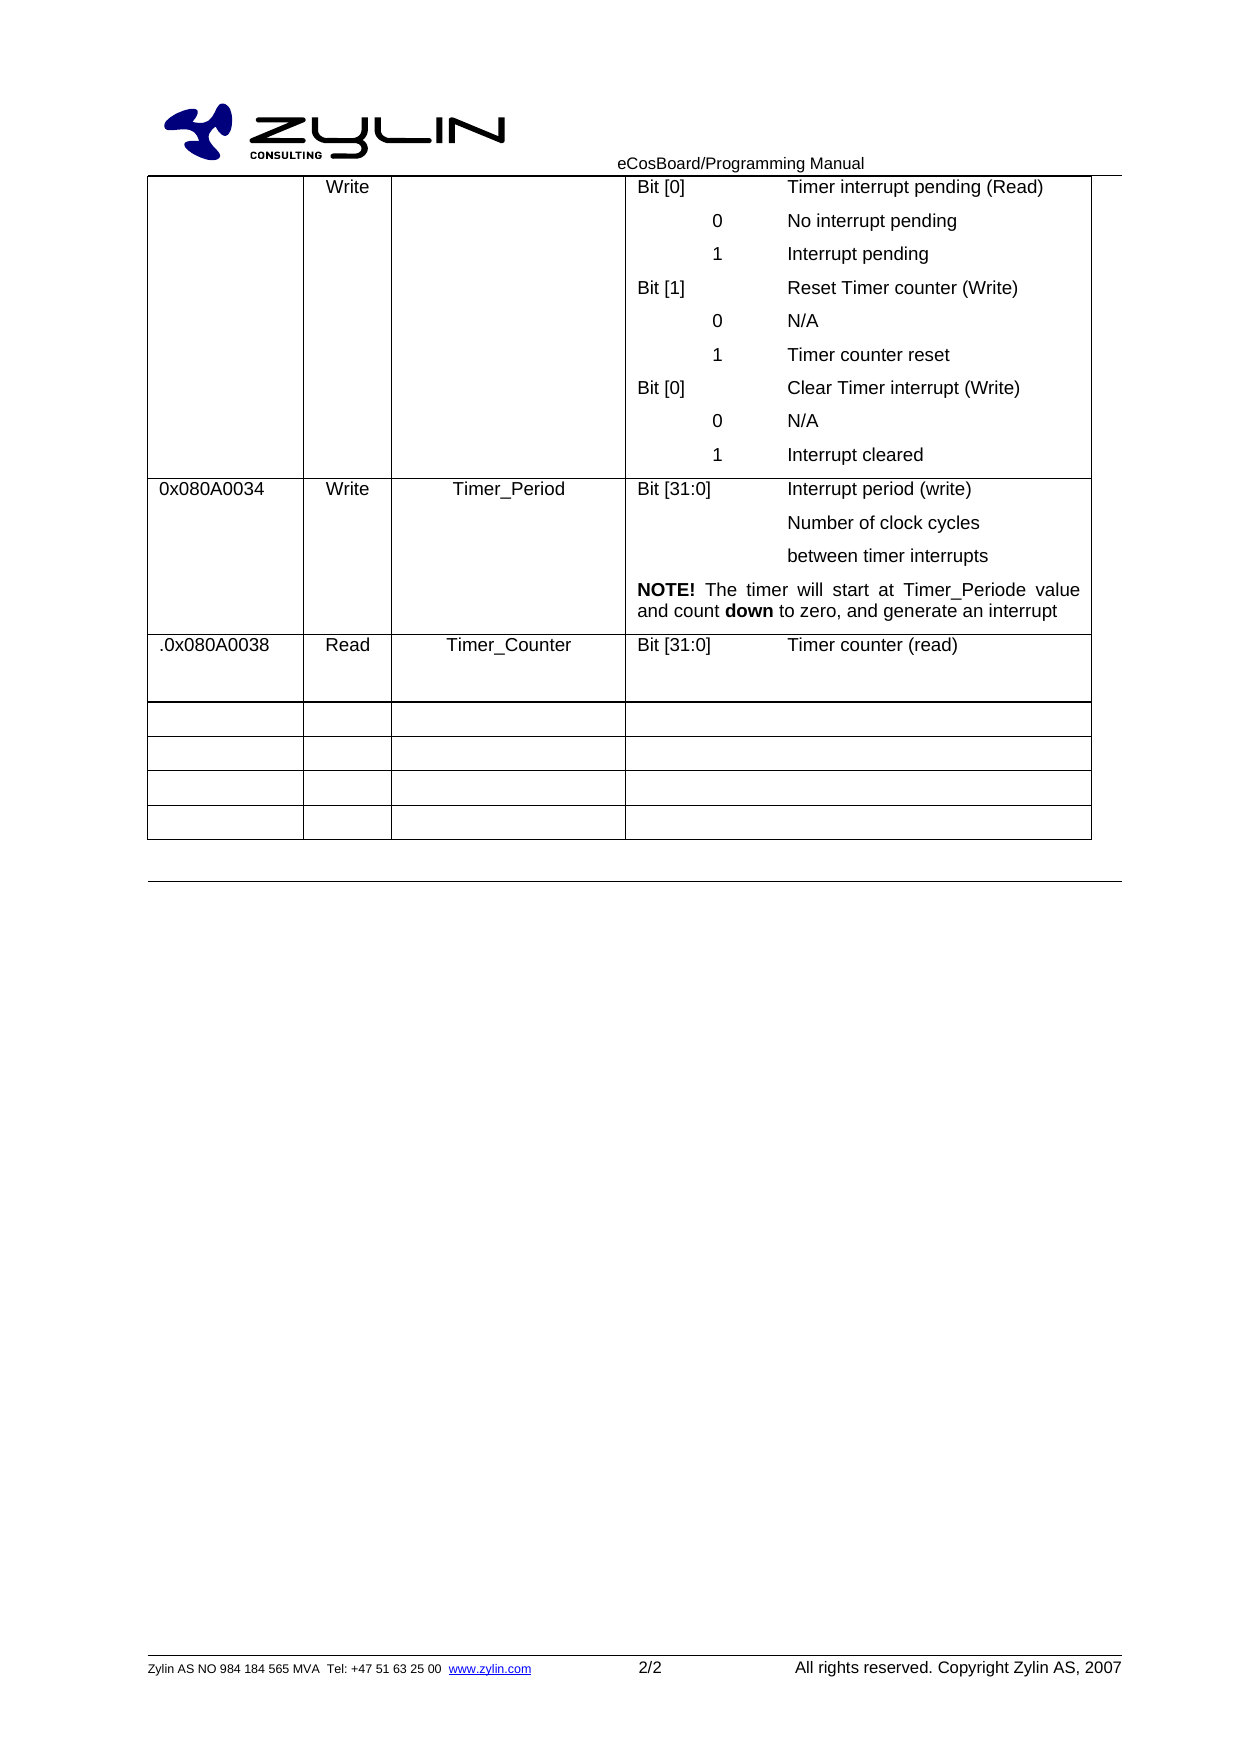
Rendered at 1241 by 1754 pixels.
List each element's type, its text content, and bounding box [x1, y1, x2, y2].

table_cell [304, 806, 391, 839]
table_cell [392, 703, 625, 736]
table_cell Read [304, 635, 391, 701]
table_cell 0x080A0034 [148, 479, 303, 633]
table_cell Timer_Counter [392, 635, 625, 701]
table_cell [392, 737, 625, 770]
table_cell [148, 703, 303, 736]
table_cell Bit [31:0] Timer counter (read) [626, 635, 1091, 701]
table_cell [304, 703, 391, 736]
table_cell [626, 703, 1091, 736]
table_cell Bit [31:0] Interrupt period (write) Number of clock cycles between timer interrupts NOTE! The timer will start at Timer_Periode value and count down to zero, and generate an interrupt [626, 479, 1091, 633]
table_cell [392, 771, 625, 805]
table_cell [392, 806, 625, 839]
table_cell [148, 806, 303, 839]
table_cell [626, 737, 1091, 770]
table_cell [148, 737, 303, 770]
table_cell Write [304, 479, 391, 633]
table_cell .0x080A0038 [148, 635, 303, 701]
table_cell Write [304, 177, 391, 478]
table_cell [392, 177, 625, 478]
table_cell Bit [0] Timer interrupt pending (Read) 0 No interrupt pending 1 Interrupt pending Bit [1] Reset Timer counter (Write) 0 N/A 1 Timer counter reset Bit [0] Clear Timer interrupt (Write) 0 N/A 1 Interrupt cleared [626, 177, 1091, 478]
table_cell [148, 771, 303, 805]
table_cell [626, 806, 1091, 839]
table_cell [304, 737, 391, 770]
table_cell Timer_Period [392, 479, 625, 633]
table_cell [304, 771, 391, 805]
table_cell [626, 771, 1091, 805]
table_cell [148, 177, 303, 478]
